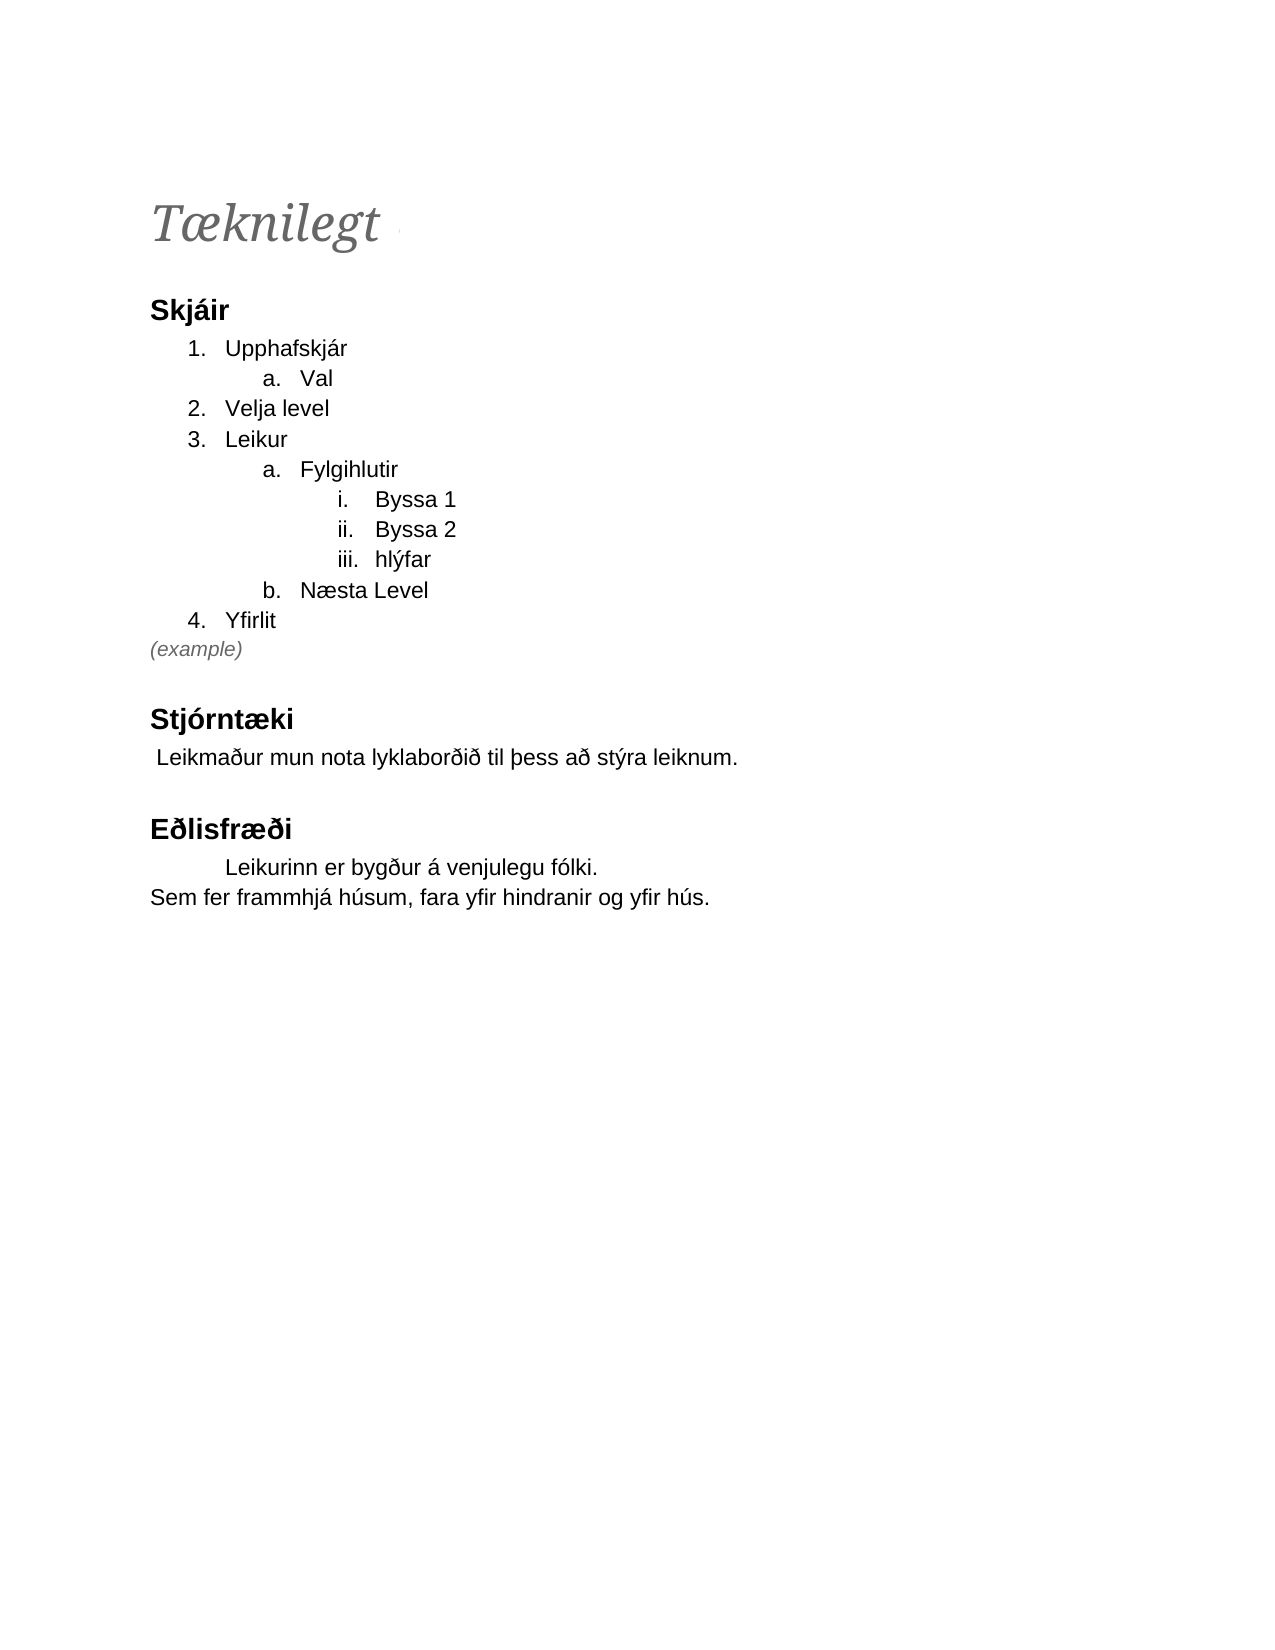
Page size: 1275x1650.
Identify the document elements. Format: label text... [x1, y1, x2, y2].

list Upphafskjár [187, 335, 1125, 361]
subtitle Stjórntæki [150, 702, 1125, 736]
list Næsta Level [262, 577, 1125, 603]
text Leikurinn er bygður á venjulegu fólki. [150, 853, 1125, 880]
subtitle Eðlisfræði [150, 812, 1125, 845]
list Val [262, 365, 1125, 392]
subtitle Tæknilegt [150, 187, 1125, 256]
list hlýfar [337, 546, 1125, 573]
text (example) [150, 637, 1125, 661]
text Sem fer frammhjá húsum, fara yfir hindranir og yfir hús. [150, 884, 1125, 910]
list Leikur [187, 426, 1125, 452]
list Velja level [187, 395, 1125, 422]
text Leikmaður mun nota lyklaborðið til þess að stýra leiknum. [150, 744, 1125, 770]
list Fylgihlutir [262, 456, 1125, 482]
list Byssa 2 [337, 516, 1125, 543]
list Yfirlit [187, 607, 1125, 633]
subtitle Skjáir [150, 293, 1125, 327]
list Byssa 1 [337, 486, 1125, 512]
